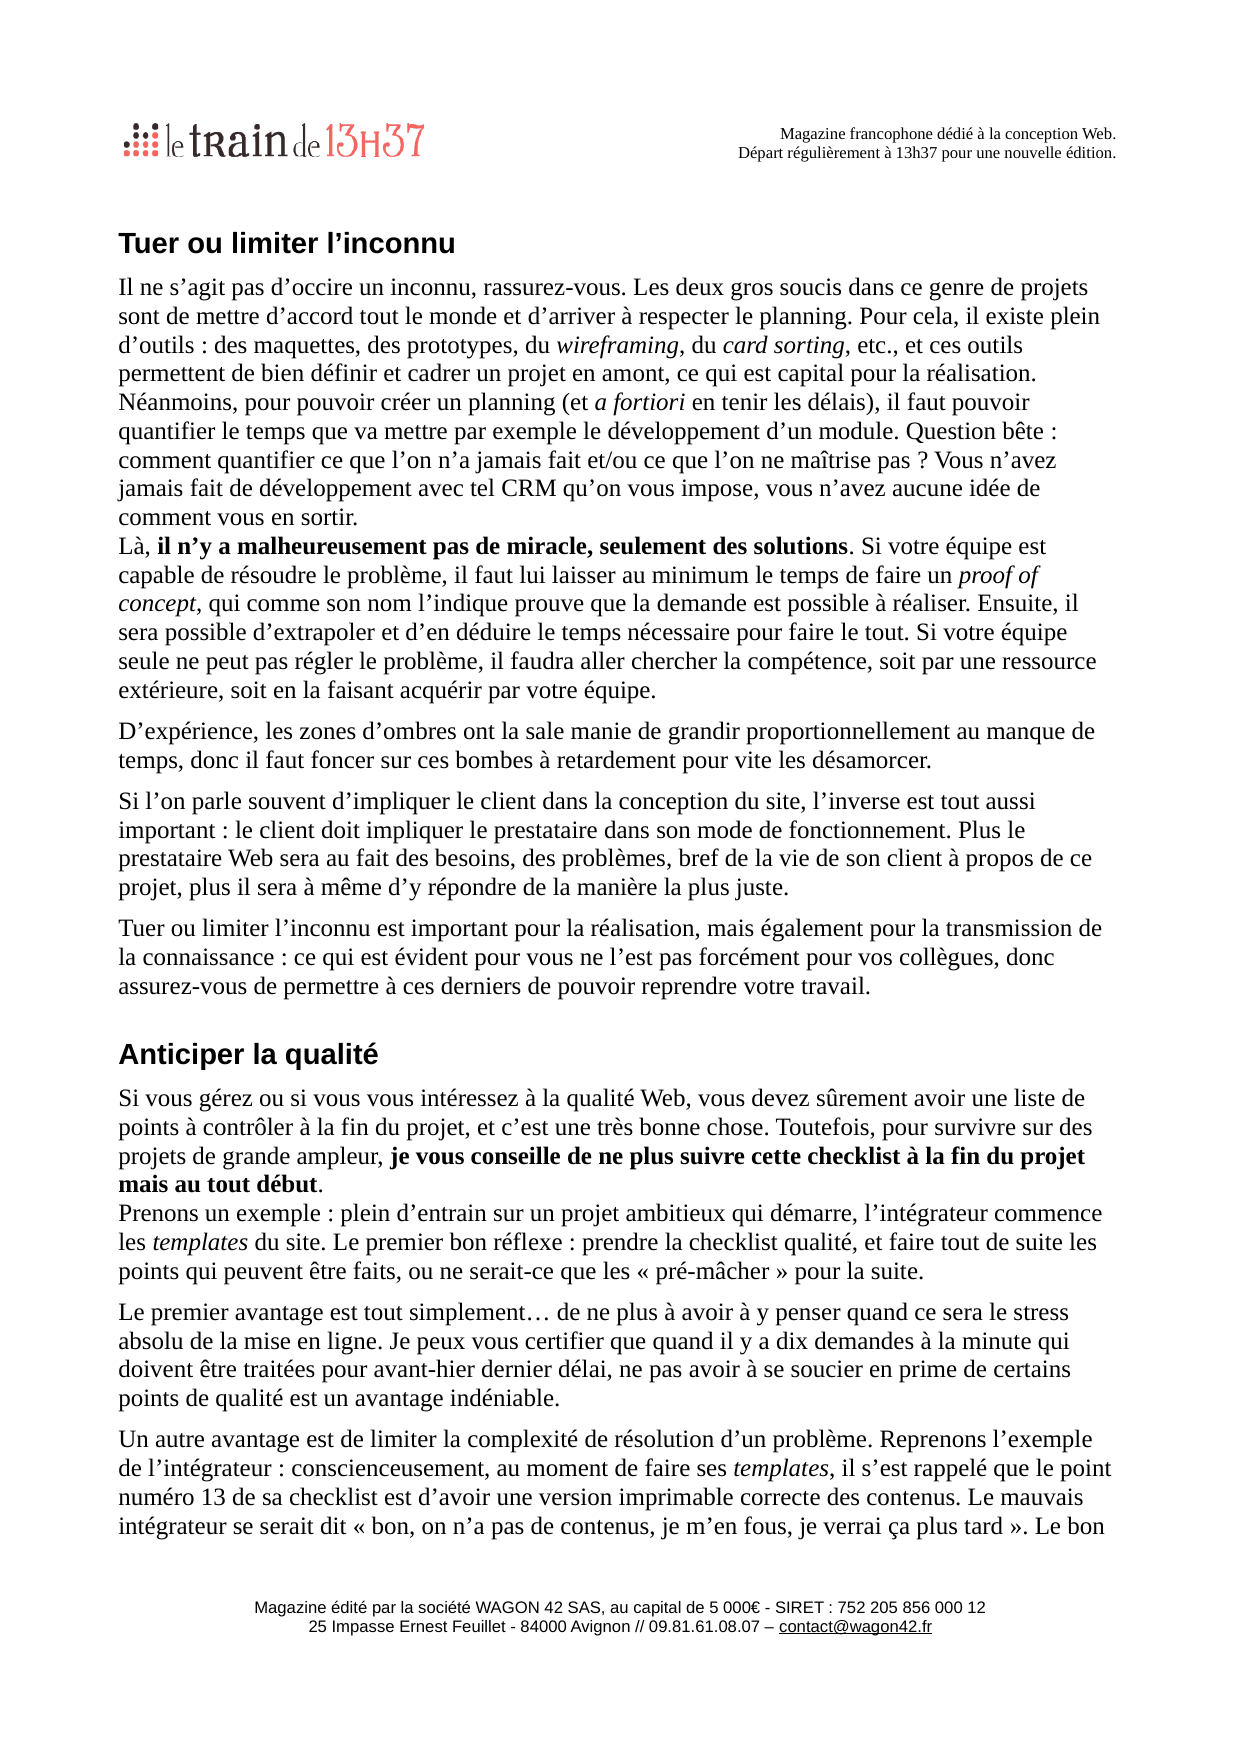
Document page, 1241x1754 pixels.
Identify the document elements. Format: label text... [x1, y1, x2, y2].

text Si vous gérez ou si vous vous intéressez à la qualité Web, vous devez sûrement avoir une liste de points à contrôler à la fin du projet, et c’est une très bonne chose. Toutefois, pour survivre sur des projets de grande ampleur, je vous conseille de ne plus suivre cette checklist à la fin du projet mais au tout début. [118, 1083, 1122, 1198]
text Il ne s’agit pas d’occire un inconnu, rassurez-vous. Les deux gros soucis dans ce genre de projets sont de mettre d’accord tout le monde et d’arriver à respecter le planning. Pour cela, il existe plein d’outils : des maquettes, des prototypes, du wireframing, du card sorting, etc., et ces outils permettent de bien définir et cadrer un projet en amont, ce qui est capital pour la réalisation. Néanmoins, pour pouvoir créer un planning (et a fortiori en tenir les délais), il faut pouvoir quantifier le temps que va mettre par exemple le développement d’un module. Question bête : comment quantifier ce que l’on n’a jamais fait et/ou ce que l’on ne maîtrise pas ? Vous n’avez jamais fait de développement avec tel CRM qu’on vous impose, vous n’avez aucune idée de comment vous en sortir. [118, 272, 1122, 531]
text Le premier avantage est tout simplement… de ne plus à avoir à y penser quand ce sera le stress absolu de la mise en ligne. Je peux vous certifier que quand il y a dix demandes à la minute qui doivent être traitées pour avant-hier dernier délai, ne pas avoir à se soucier en prime de certains points de qualité est un avantage indéniable. [118, 1297, 1122, 1412]
picture [123, 123, 425, 157]
subtitle Anticiper la qualité [118, 1037, 1122, 1071]
text Un autre avantage est de limiter la complexité de résolution d’un problème. Reprenons l’exemple de l’intégrateur : conscienceusement, au moment de faire ses templates, il s’est rappelé que le point numéro 13 de sa checklist est d’avoir une version imprimable correcte des contenus. Le mauvais intégrateur se serait dit « bon, on n’a pas de contenus, je m’en fous, je verrai ça plus tard ». Le bon [118, 1424, 1122, 1539]
text Tuer ou limiter l’inconnu est important pour la réalisation, mais également pour la transmission de la connaissance : ce qui est évident pour vous ne l’est pas forcément pour vos collègues, donc assurez-vous de permettre à ces derniers de pouvoir reprendre votre travail. [118, 913, 1122, 1000]
text Prenons un exemple : plein d’entrain sur un projet ambitieux qui démarre, l’intégrateur commence les templates du site. Le premier bon réflexe : prendre la checklist qualité, et faire tout de suite les points qui peuvent être faits, ou ne serait-ce que les « pré-mâcher » pour la suite. [118, 1198, 1122, 1284]
subtitle Tuer ou limiter l’inconnu [118, 226, 1122, 260]
text D’expérience, les zones d’ombres ont la sale manie de grandir proportionnellement au manque de temps, donc il faut foncer sur ces bombes à retardement pour vite les désamorcer. [118, 716, 1122, 773]
text Si l’on parle souvent d’impliquer le client dans la conception du site, l’inverse est tout aussi important : le client doit impliquer le prestataire dans son mode de fonctionnement. Plus le prestataire Web sera au fait des besoins, des problèmes, bref de la vie de son client à propos de ce projet, plus il sera à même d’y répondre de la manière la plus juste. [118, 786, 1122, 901]
text Là, il n’y a malheureusement pas de miracle, seulement des solutions. Si votre équipe est capable de résoudre le problème, il faut lui laisser au minimum le temps de faire un proof of concept, qui comme son nom l’indique prouve que la demande est possible à réaliser. Ensuite, il sera possible d’extrapoler et d’en déduire le temps nécessaire pour faire le tout. Si votre équipe seule ne peut pas régler le problème, il faudra aller chercher la compétence, soit par une ressource extérieure, soit en la faisant acquérir par votre équipe. [118, 531, 1122, 703]
